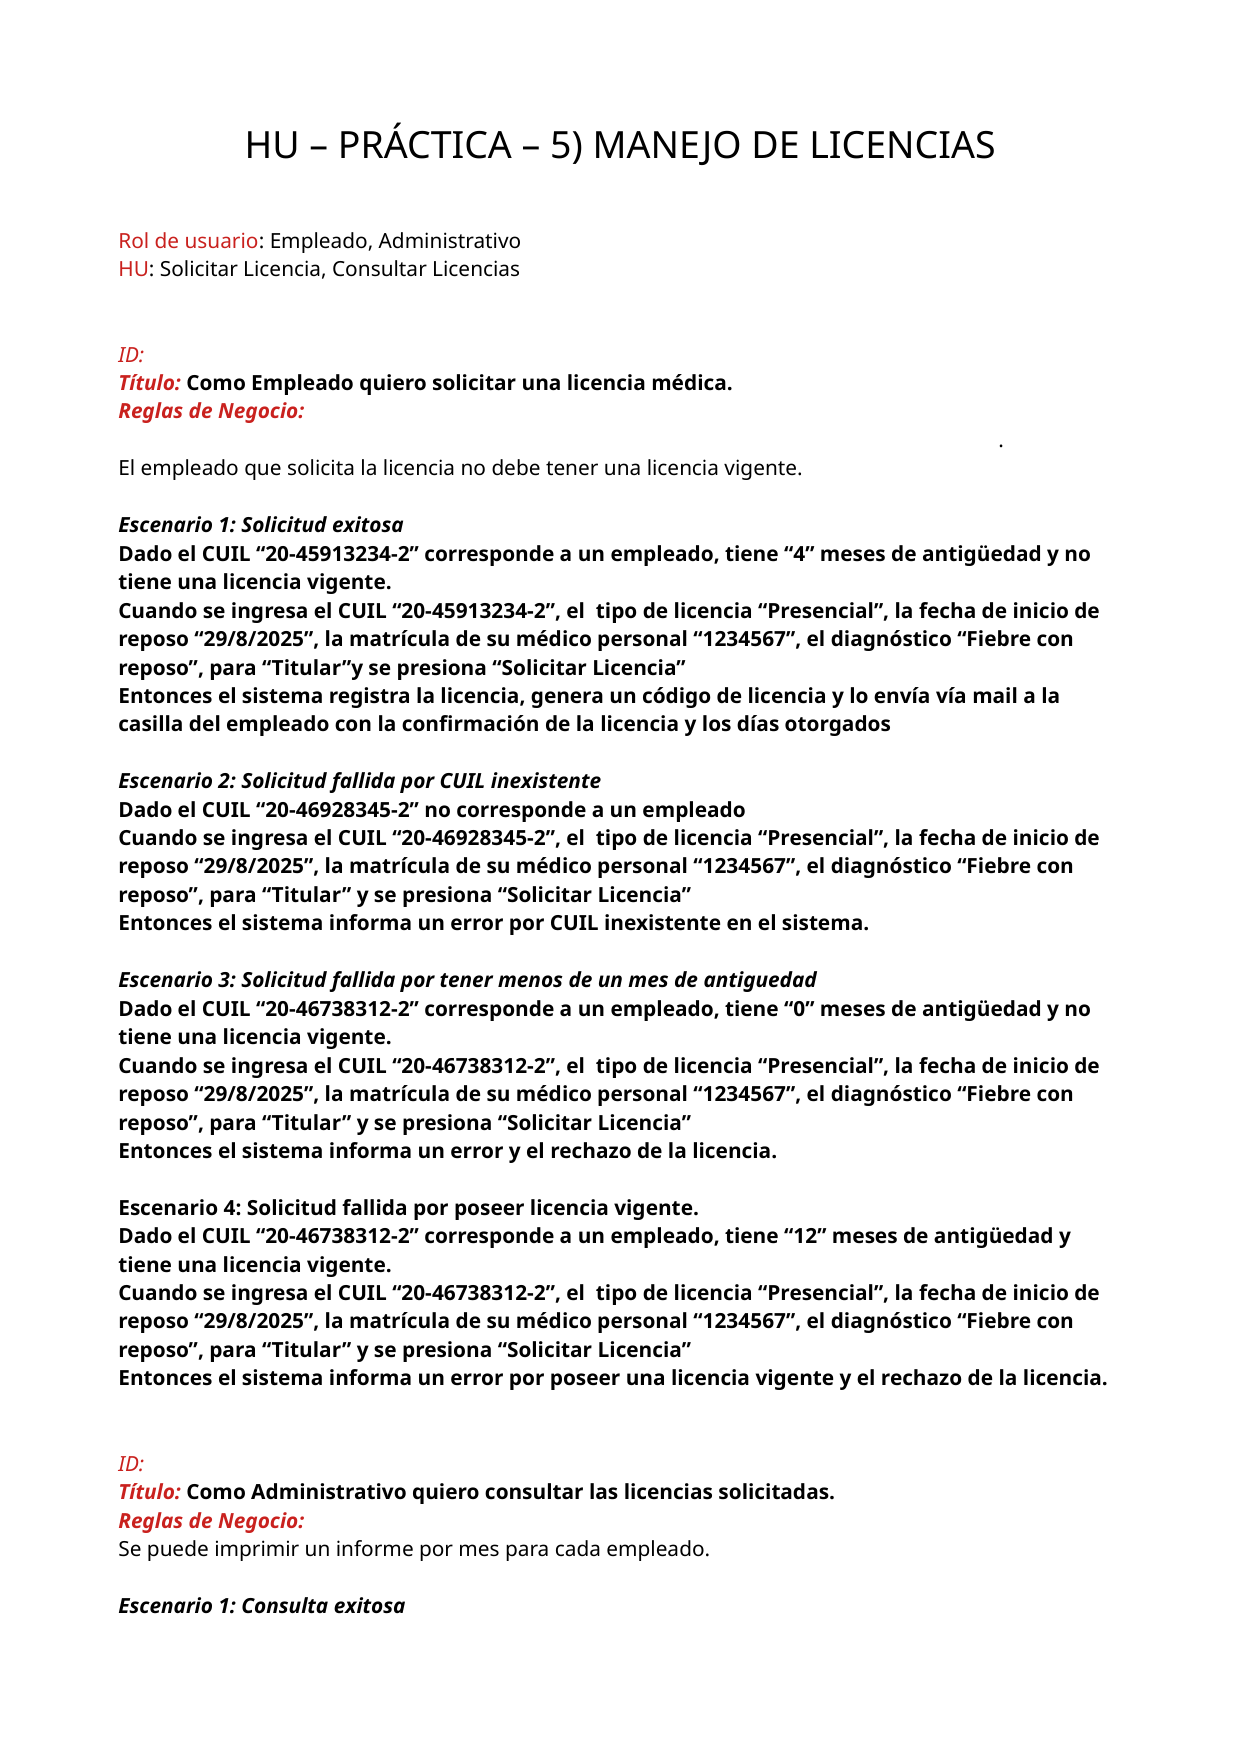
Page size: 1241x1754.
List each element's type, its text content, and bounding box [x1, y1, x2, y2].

text ID: Consultar Licencia [118, 1449, 1122, 1477]
text Para poder solicitar una licencia e empleado debe tener más de 1 mes de antiguedad. [118, 425, 1122, 453]
text Cuando se ingresa el CUIL “20-46738312-2”, el tipo de licencia “Presencial”, la fecha de inicio de reposo “29/8/2025”, la matrícula de su médico personal “1234567”, el diagnóstico “Fiebre con reposo”, para “Titular” y se presiona “Solicitar Licencia” [118, 1051, 1122, 1136]
text Entonces el sistema informa un error por poseer una licencia vigente y el rechazo de la licencia. [118, 1363, 1122, 1392]
text Entonces el sistema informa un error por CUIL inexistente en el sistema. [118, 908, 1122, 937]
text HU: Solicitar Licencia, Consultar Licencias [118, 254, 1122, 283]
text Título: Como Administrativo quiero consultar las licencias solicitadas. [118, 1477, 1122, 1506]
text Dado el CUIL “20-46738312-2” corresponde a un empleado, tiene “12” meses de antigüedad y tiene una licencia vigente. [118, 1221, 1122, 1278]
text Cuando se ingresa el CUIL “20-46738312-2”, el tipo de licencia “Presencial”, la fecha de inicio de reposo “29/8/2025”, la matrícula de su médico personal “1234567”, el diagnóstico “Fiebre con reposo”, para “Titular” y se presiona “Solicitar Licencia” [118, 1278, 1122, 1363]
text ID: Solicitar Licencia [118, 340, 1122, 368]
text Rol de usuario: Empleado, Administrativo [118, 226, 1122, 254]
text Escenario 4: Solicitud fallida por poseer licencia vigente. [118, 1193, 1122, 1221]
text Entonces el sistema registra la licencia, genera un código de licencia y lo envía vía mail a la casilla del empleado con la confirmación de la licencia y los días otorgados [118, 681, 1122, 738]
text Escenario 2: Solicitud fallida por CUIL inexistente [118, 766, 1122, 795]
text Se puede imprimir un informe por mes para cada empleado. [118, 1534, 1122, 1563]
text Dado el CUIL “20-45913234-2” corresponde a un empleado, tiene “4” meses de antigüedad y no tiene una licencia vigente. [118, 539, 1122, 596]
text Reglas de Negocio: [118, 1506, 1122, 1534]
text HU – PRÁCTICA – 5) MANEJO DE LICENCIAS [118, 118, 1122, 169]
text Cuando se ingresa el CUIL “20-45913234-2”, el tipo de licencia “Presencial”, la fecha de inicio de reposo “29/8/2025”, la matrícula de su médico personal “1234567”, el diagnóstico “Fiebre con reposo”, para “Titular”y se presiona “Solicitar Licencia” [118, 596, 1122, 681]
text El empleado que solicita la licencia no debe tener una licencia vigente. [118, 453, 1122, 482]
text Dado el CUIL “20-46928345-2” no corresponde a un empleado [118, 795, 1122, 823]
text Reglas de Negocio: [118, 397, 1122, 425]
text Título: Como Empleado quiero solicitar una licencia médica. [118, 368, 1122, 397]
text Escenario 3: Solicitud fallida por tener menos de un mes de antiguedad [118, 965, 1122, 994]
text Escenario 1: Solicitud exitosa [118, 510, 1122, 539]
text Cuando se ingresa el CUIL “20-46928345-2”, el tipo de licencia “Presencial”, la fecha de inicio de reposo “29/8/2025”, la matrícula de su médico personal “1234567”, el diagnóstico “Fiebre con reposo”, para “Titular” y se presiona “Solicitar Licencia” [118, 823, 1122, 908]
text Escenario 1: Consulta exitosa [118, 1591, 1122, 1619]
text Entonces el sistema informa un error y el rechazo de la licencia. [118, 1136, 1122, 1164]
text Dado el CUIL “20-46738312-2” corresponde a un empleado, tiene “0” meses de antigüedad y no tiene una licencia vigente. [118, 994, 1122, 1051]
